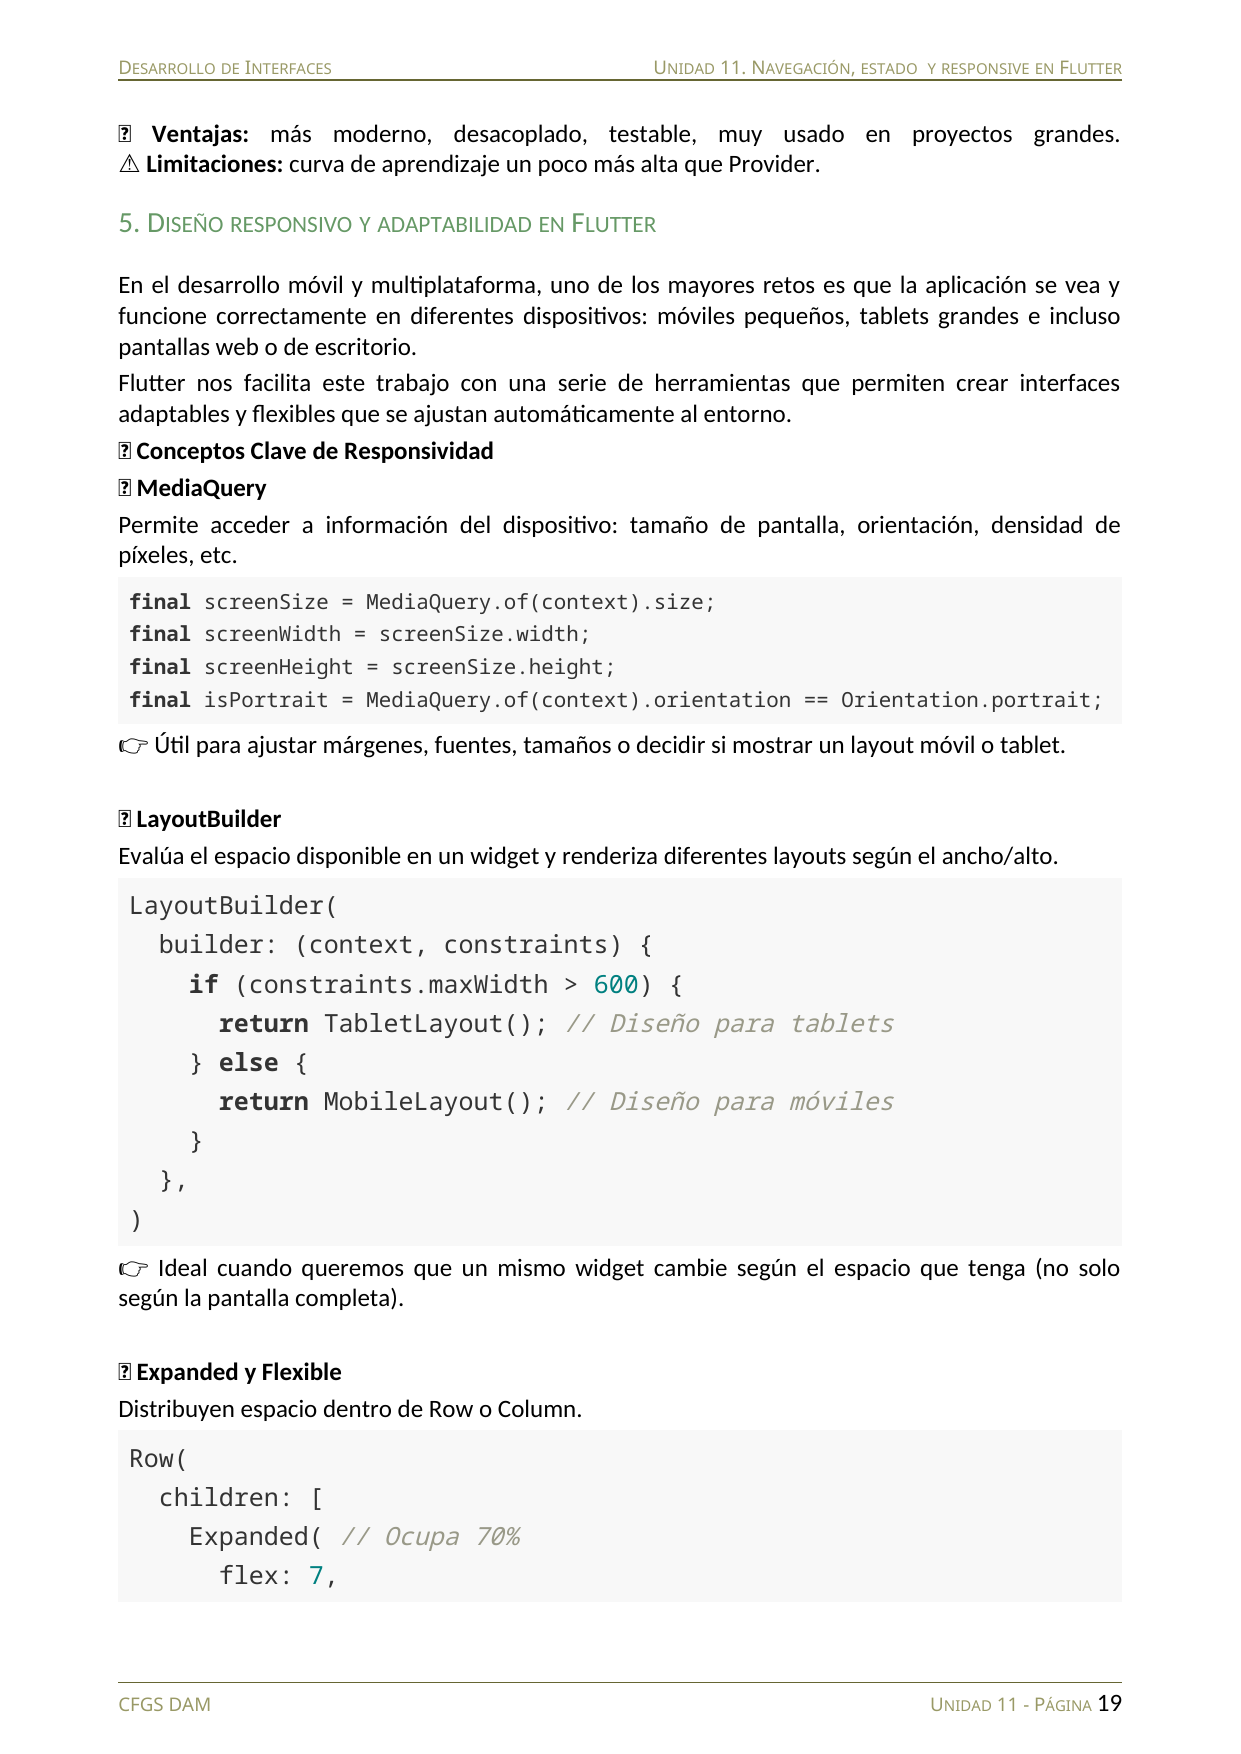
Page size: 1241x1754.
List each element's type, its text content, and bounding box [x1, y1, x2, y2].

text 👉 Útil para ajustar márgenes, fuentes, tamaños o decidir si mostrar un layout móvil o tablet. [118, 729, 1122, 760]
text Permite acceder a información del dispositivo: tamaño de pantalla, orientación, densidad de píxeles, etc. [118, 509, 1122, 570]
text Flutter nos facilita este trabajo con una serie de herramientas que permiten crear interfaces adaptables y flexibles que se ajustan automáticamente al entorno. [118, 368, 1122, 429]
table_header final screenSize = MediaQuery.of(context).size; final screenWidth = screenSize.width; final screenHeight = screenSize.height; final isPortrait = MediaQuery.of(context).orientation == Orientation.portrait; [118, 577, 1122, 724]
text 🔹 LayoutBuilder [118, 803, 1122, 834]
text 🔹 Expanded y Flexible [118, 1356, 1122, 1387]
table_header Row( children: [ Expanded( // Ocupa 70% flex: 7, [118, 1430, 1122, 1602]
text 📌 Conceptos Clave de Responsividad [118, 435, 1122, 466]
text Distribuyen espacio dentro de Row o Column. [118, 1393, 1122, 1424]
text En el desarrollo móvil y multiplataforma, uno de los mayores retos es que la aplicación se vea y funcione correctamente en diferentes dispositivos: móviles pequeños, tablets grandes e incluso pantallas web o de escritorio. [118, 269, 1122, 361]
text 👉 Ideal cuando queremos que un mismo widget cambie según el espacio que tenga (no solo según la pantalla completa). [118, 1252, 1122, 1313]
subtitle 5. Diseño responsivo y adaptabilidad en Flutter [118, 204, 1122, 239]
text ✅ Ventajas: más moderno, desacoplado, testable, muy usado en proyectos grandes. ⚠️ Limitaciones: curva de aprendizaje un poco más alta que Provider. [118, 118, 1122, 179]
text Evalúa el espacio disponible en un widget y renderiza diferentes layouts según el ancho/alto. [118, 841, 1122, 871]
text 🔹 MediaQuery [118, 472, 1122, 503]
table_header LayoutBuilder( builder: (context, constraints) { if (constraints.maxWidth > 600) { return TabletLayout(); // Diseño para tablets } else { return MobileLayout(); // Diseño para móviles } }, ) [118, 878, 1122, 1246]
